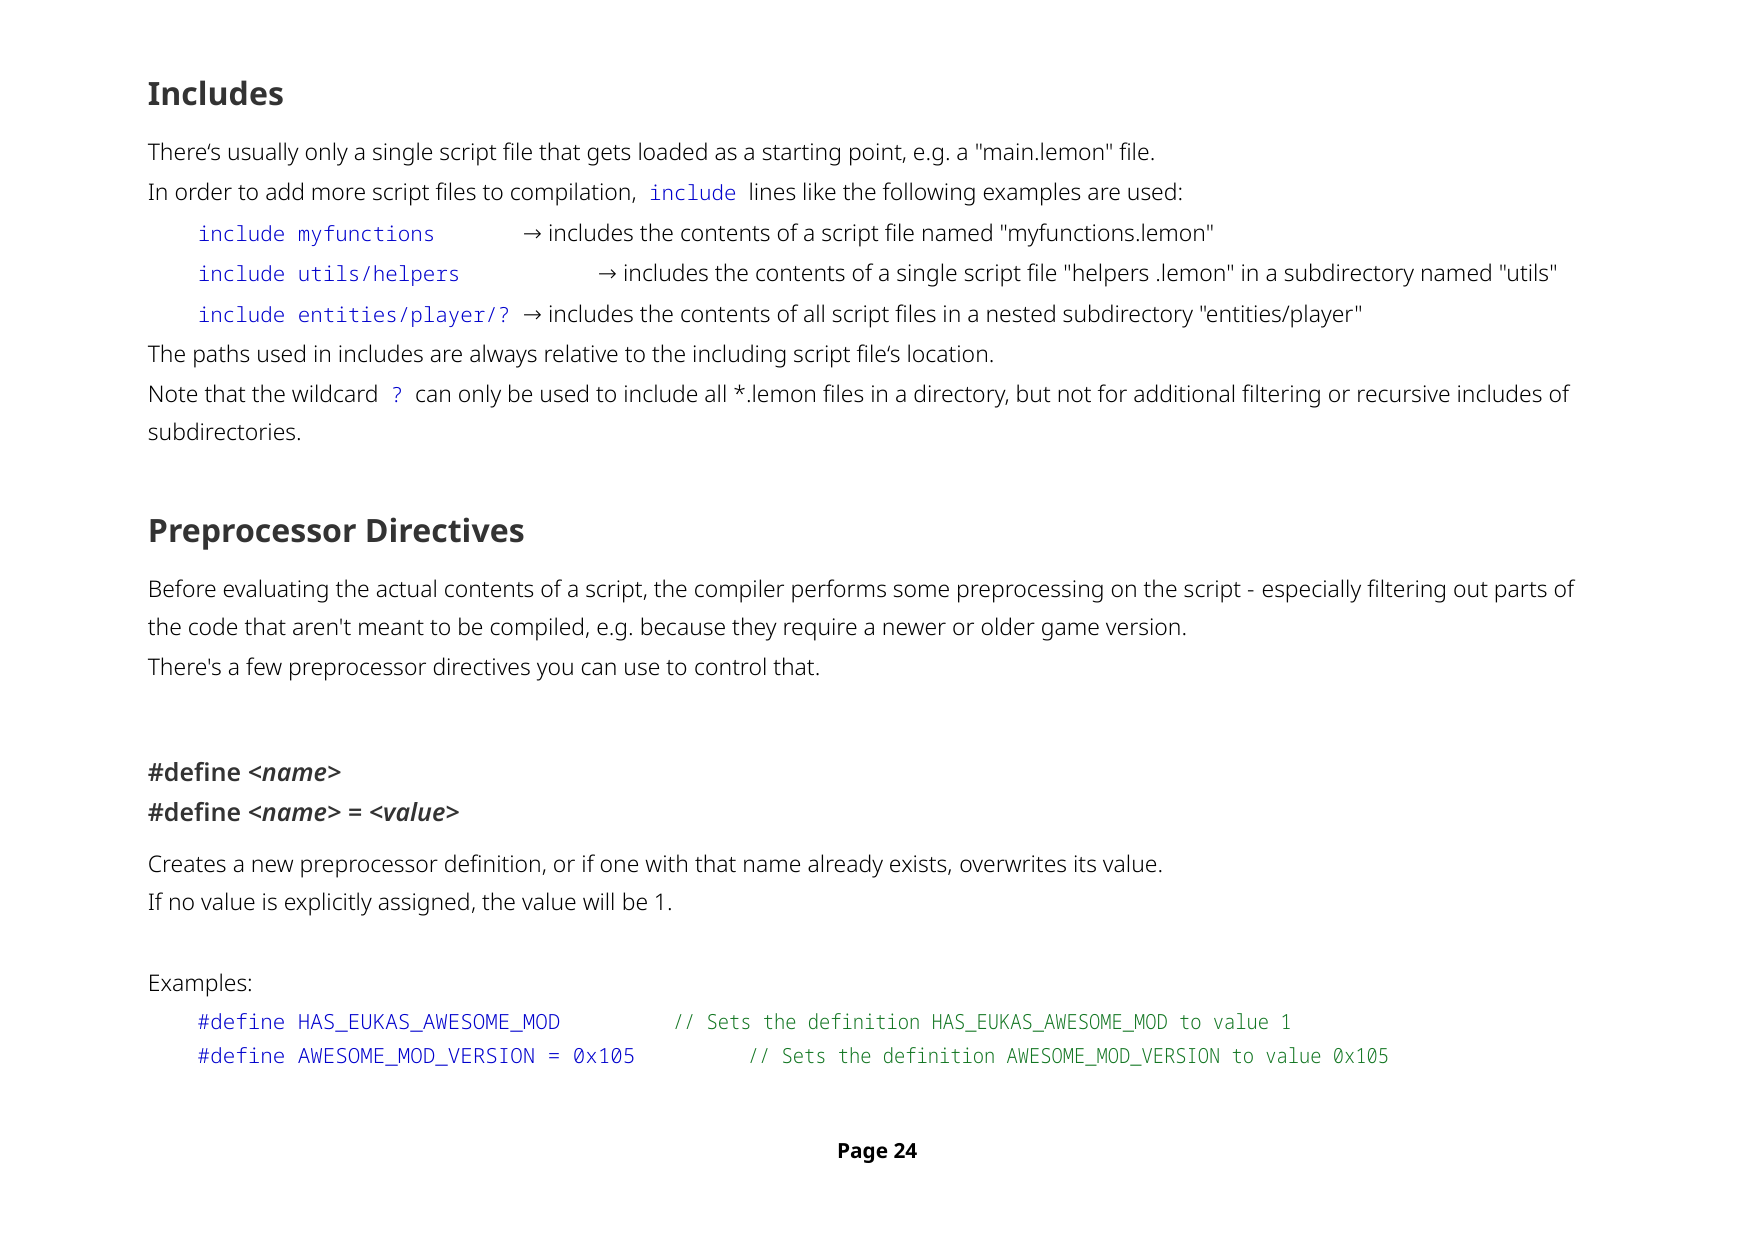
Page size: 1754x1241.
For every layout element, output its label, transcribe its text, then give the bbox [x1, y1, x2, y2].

text There‘s usually only a single script file that gets loaded as a starting point, e.g. a "main.lemon" file. [148, 136, 1606, 167]
text Before evaluating the actual contents of a script, the compiler performs some preprocessing on the script - especially filtering out parts of the code that aren't meant to be compiled, e.g. because they require a newer or older game version. [148, 573, 1606, 642]
text Note that the wildcard ? can only be used to include all *.lemon files in a directory, but not for additional filtering or recursive includes of subdirectories. [148, 378, 1606, 447]
text Examples: [148, 967, 1606, 998]
text There's a few preprocessor directives you can use to control that. [148, 651, 1606, 682]
subtitle Includes [148, 71, 1606, 114]
text include myfunctions → includes the contents of a script file named "myfunctions.lemon" [148, 217, 1606, 248]
text The paths used in includes are always relative to the including script file‘s location. [148, 338, 1606, 369]
subtitle Preprocessor Directives [148, 508, 1606, 552]
text #define HAS_EUKAS_AWESOME_MOD // Sets the definition HAS_EUKAS_AWESOME_MOD to value 1 #define AWESOME_MOD_VERSION = 0x105 // Sets the definition AWESOME_MOD_VERSION to value 0x105 [148, 1007, 1606, 1069]
subtitle #define <name> #define <name> = <value> [148, 754, 1606, 829]
text Creates a new preprocessor definition, or if one with that name already exists, overwrites its value. If no value is explicitly assigned, the value will be 1. [148, 848, 1606, 917]
text In order to add more script files to compilation, include lines like the following examples are used: [148, 176, 1606, 207]
text include utils/helpers → includes the contents of a single script file "helpers .lemon" in a subdirectory named "utils" [148, 257, 1606, 288]
text include entities/player/? → includes the contents of all script files in a nested subdirectory "entities/player" [148, 297, 1606, 329]
